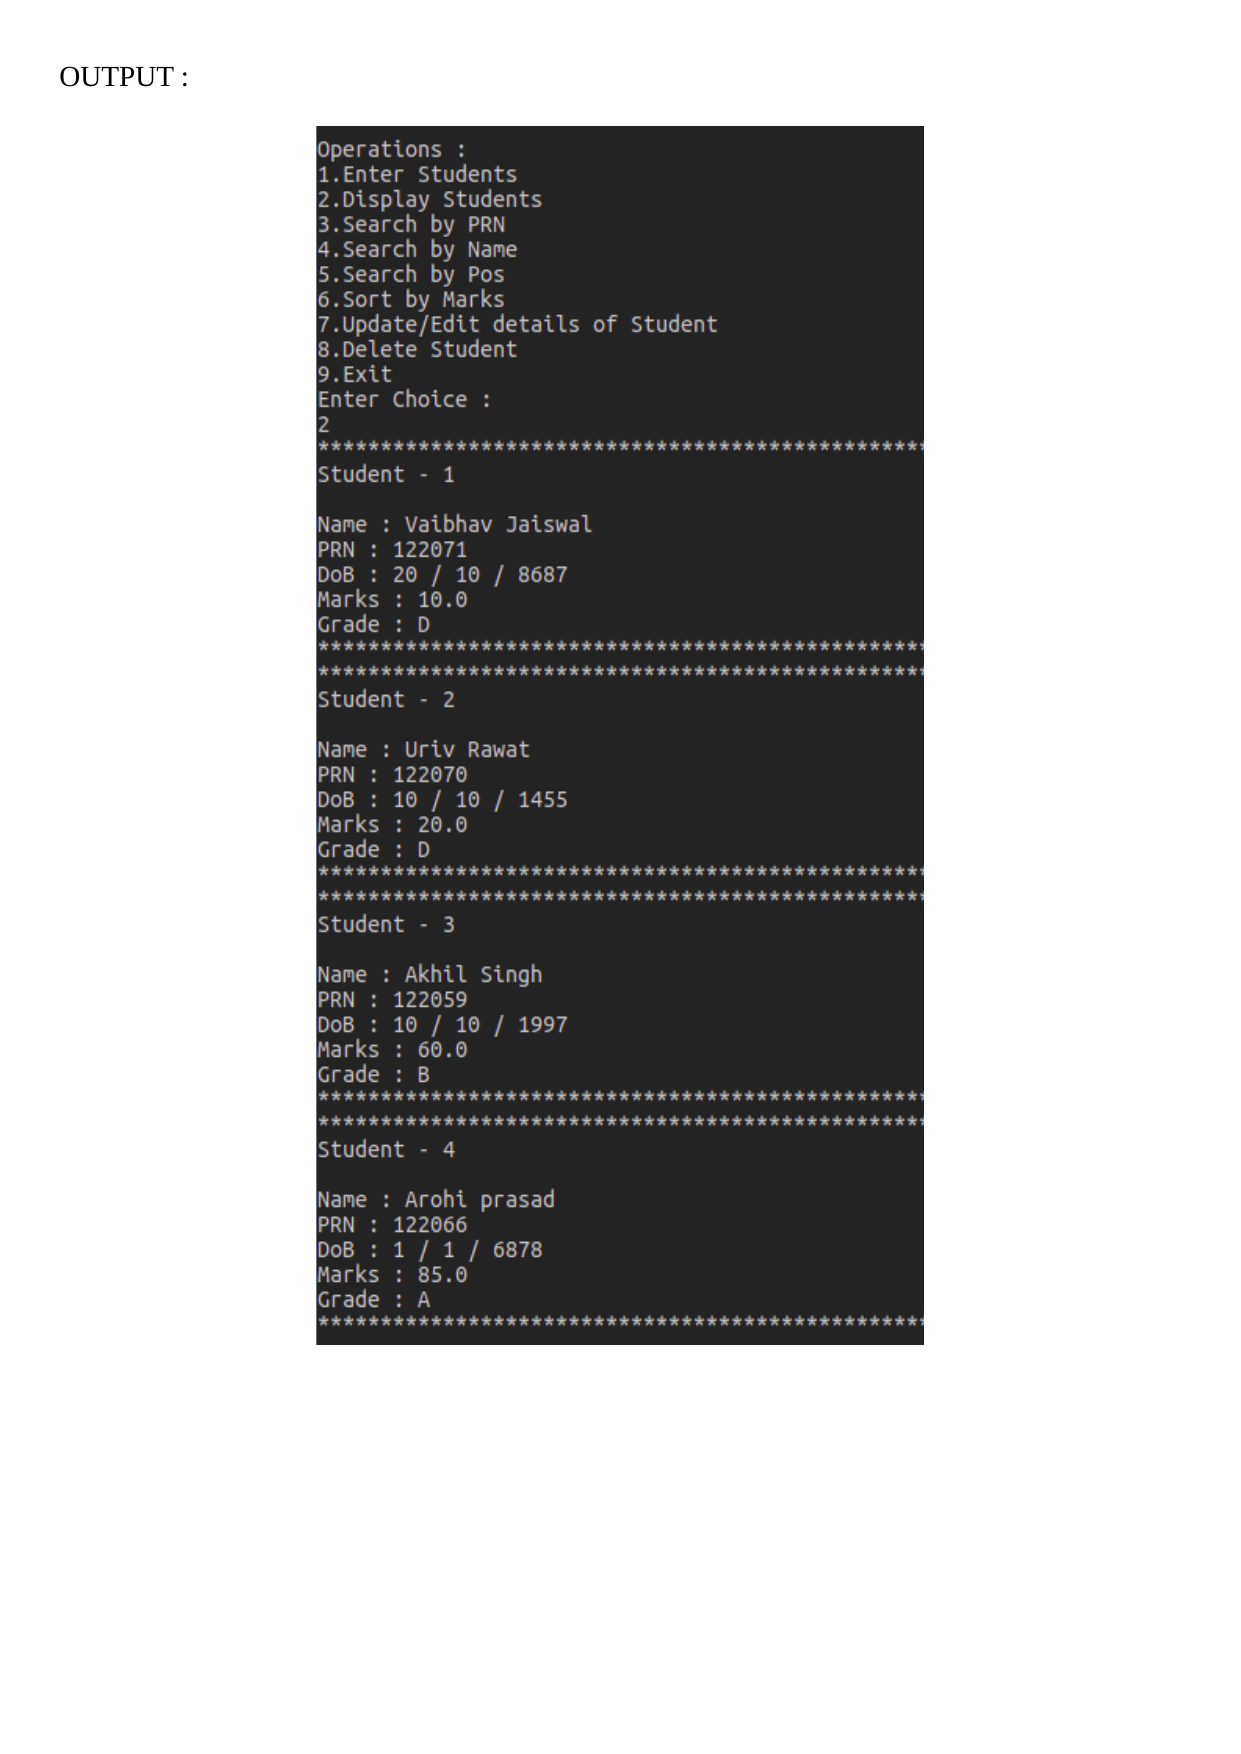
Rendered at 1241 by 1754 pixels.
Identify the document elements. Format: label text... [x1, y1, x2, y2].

text OUTPUT : [59, 59, 1181, 93]
picture [316, 126, 924, 1345]
